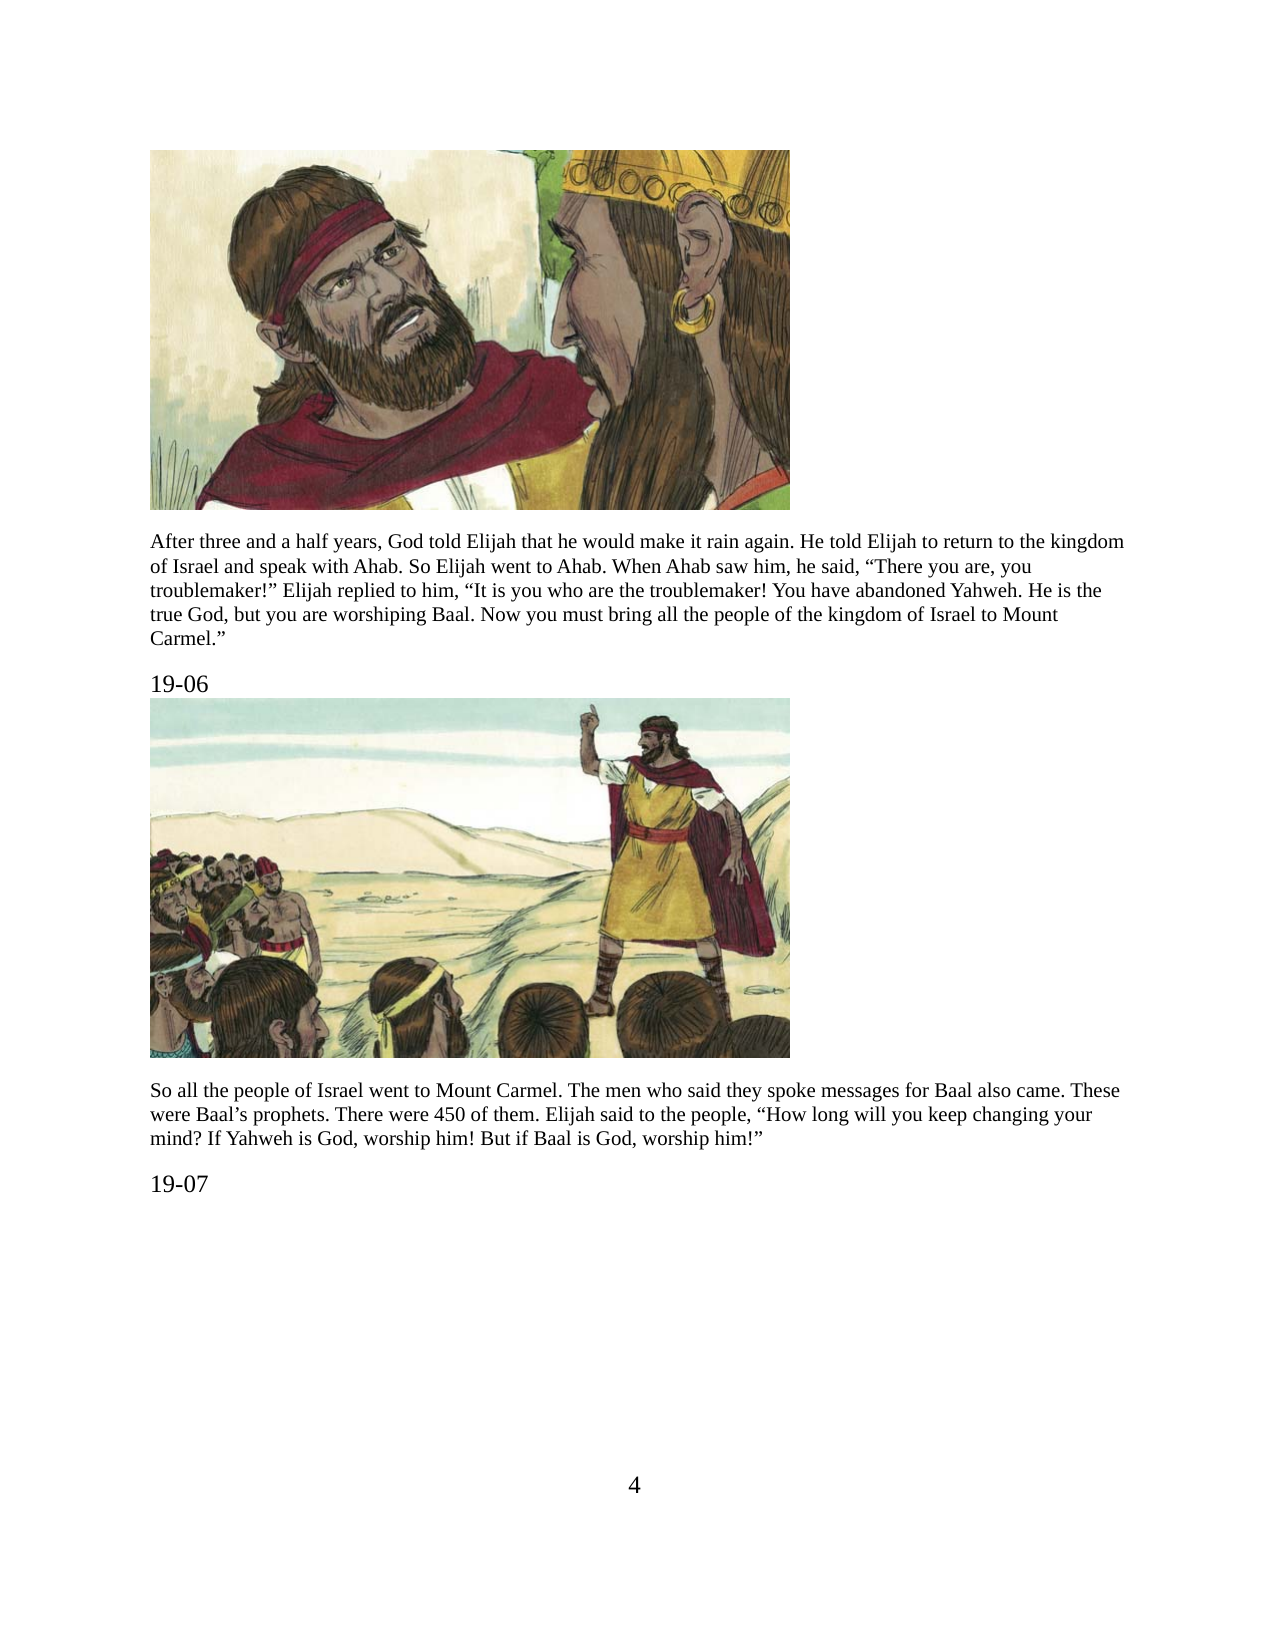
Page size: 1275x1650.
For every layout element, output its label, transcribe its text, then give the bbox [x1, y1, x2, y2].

text So all the people of Israel went to Mount Carmel. The men who said they spoke messages for Baal also came. These were Baal’s prophets. There were 450 of them. Elijah said to the people, “How long will you keep changing your mind? If Yahweh is God, worship him! But if Baal is God, worship him!” [150, 1077, 1125, 1150]
picture [150, 150, 790, 510]
picture [150, 698, 790, 1058]
text After three and a half years, God told Elijah that he would make it rain again. He told Elijah to return to the kingdom of Israel and speak with Ahab. So Elijah went to Ahab. When Ahab saw him, he said, “There you are, you troublemaker!” Elijah replied to him, “It is you who are the troublemaker! You have abandoned Yahweh. He is the true God, but you are worshiping Baal. Now you must bring all the people of the kingdom of Israel to Mount Carmel.” [150, 529, 1125, 650]
subtitle 19-07 [150, 1169, 1125, 1198]
subtitle 19-06 [150, 669, 1125, 698]
